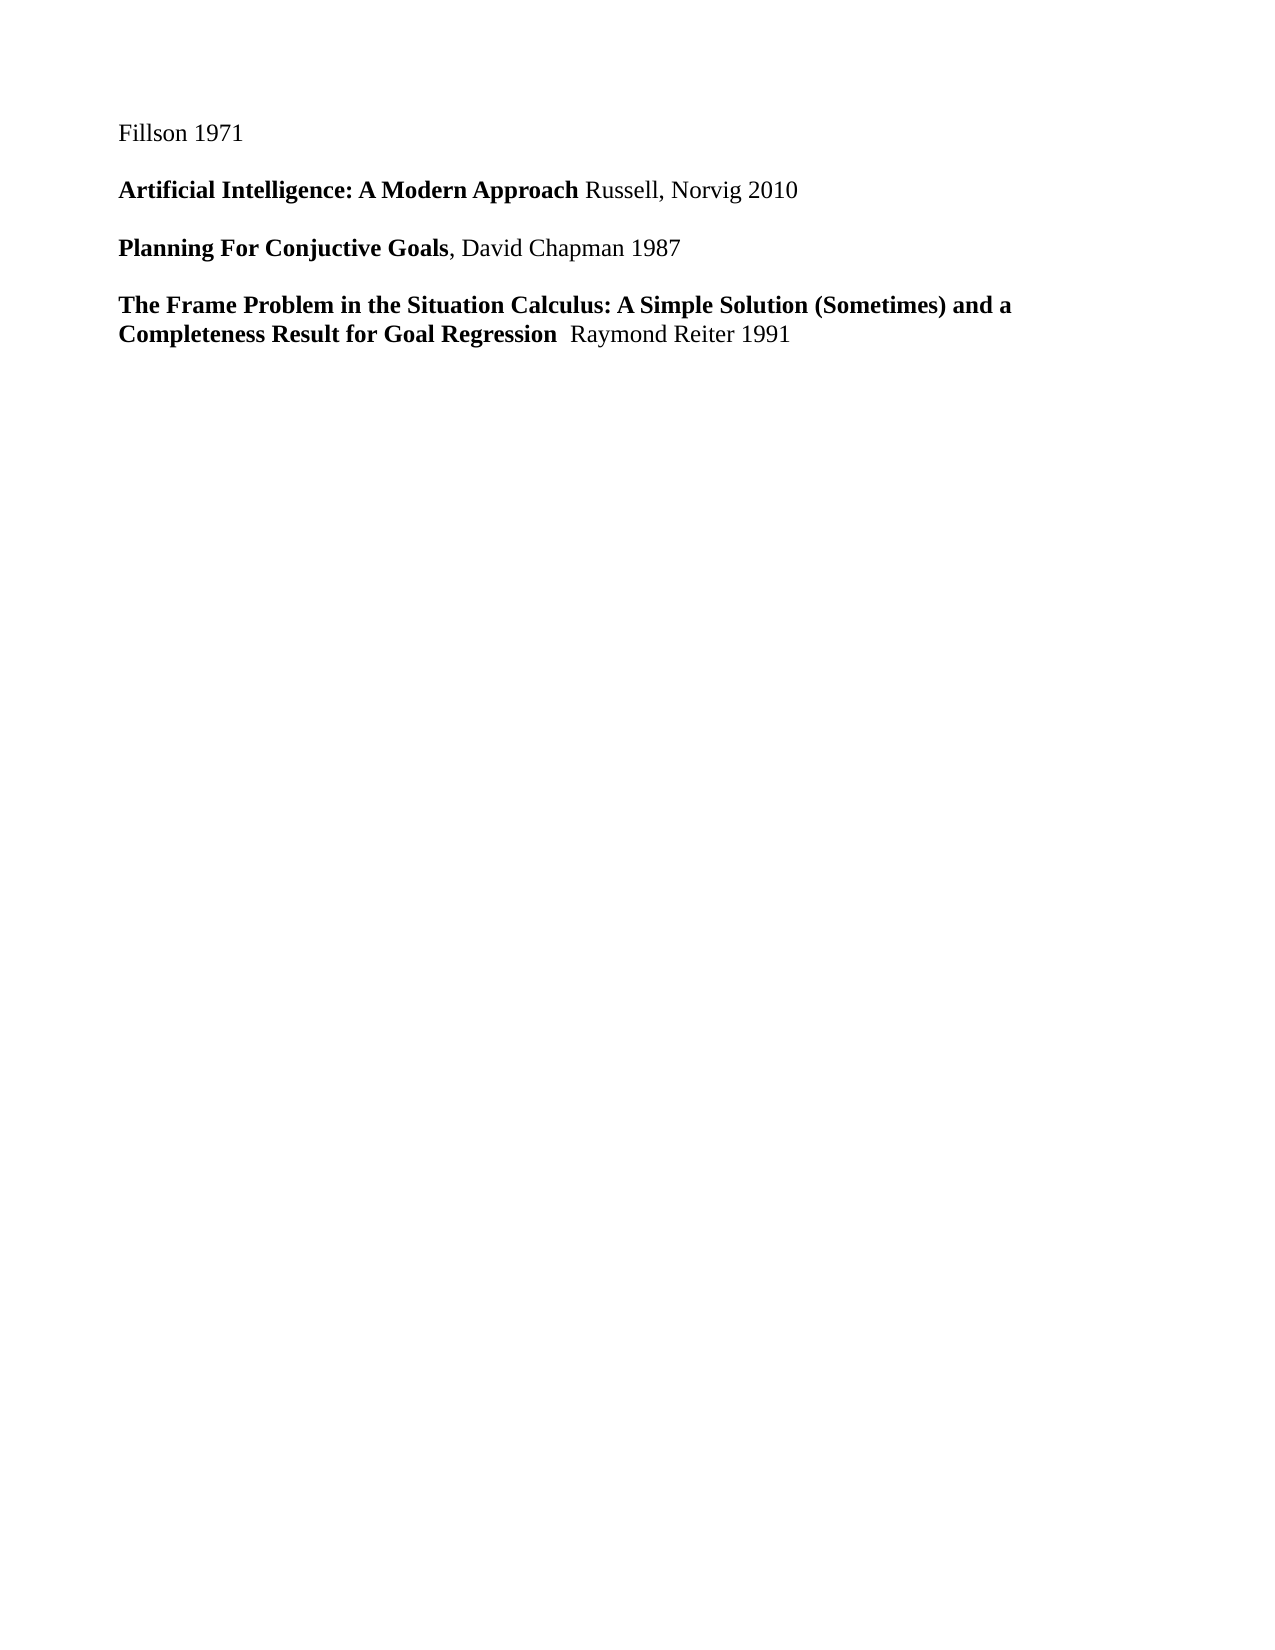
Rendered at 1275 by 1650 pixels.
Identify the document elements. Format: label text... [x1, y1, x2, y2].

text The Frame Problem in the Situation Calculus: A Simple Solution (Sometimes) and a Completeness Result for Goal Regression Raymond Reiter 1991 [118, 291, 1157, 348]
text Artificial Intelligence: A Modern Approach Russell, Norvig 2010 [118, 176, 1157, 204]
text Fillson 1971 [118, 118, 1157, 147]
text Planning For Conjuctive Goals, David Chapman 1987 [118, 233, 1157, 262]
